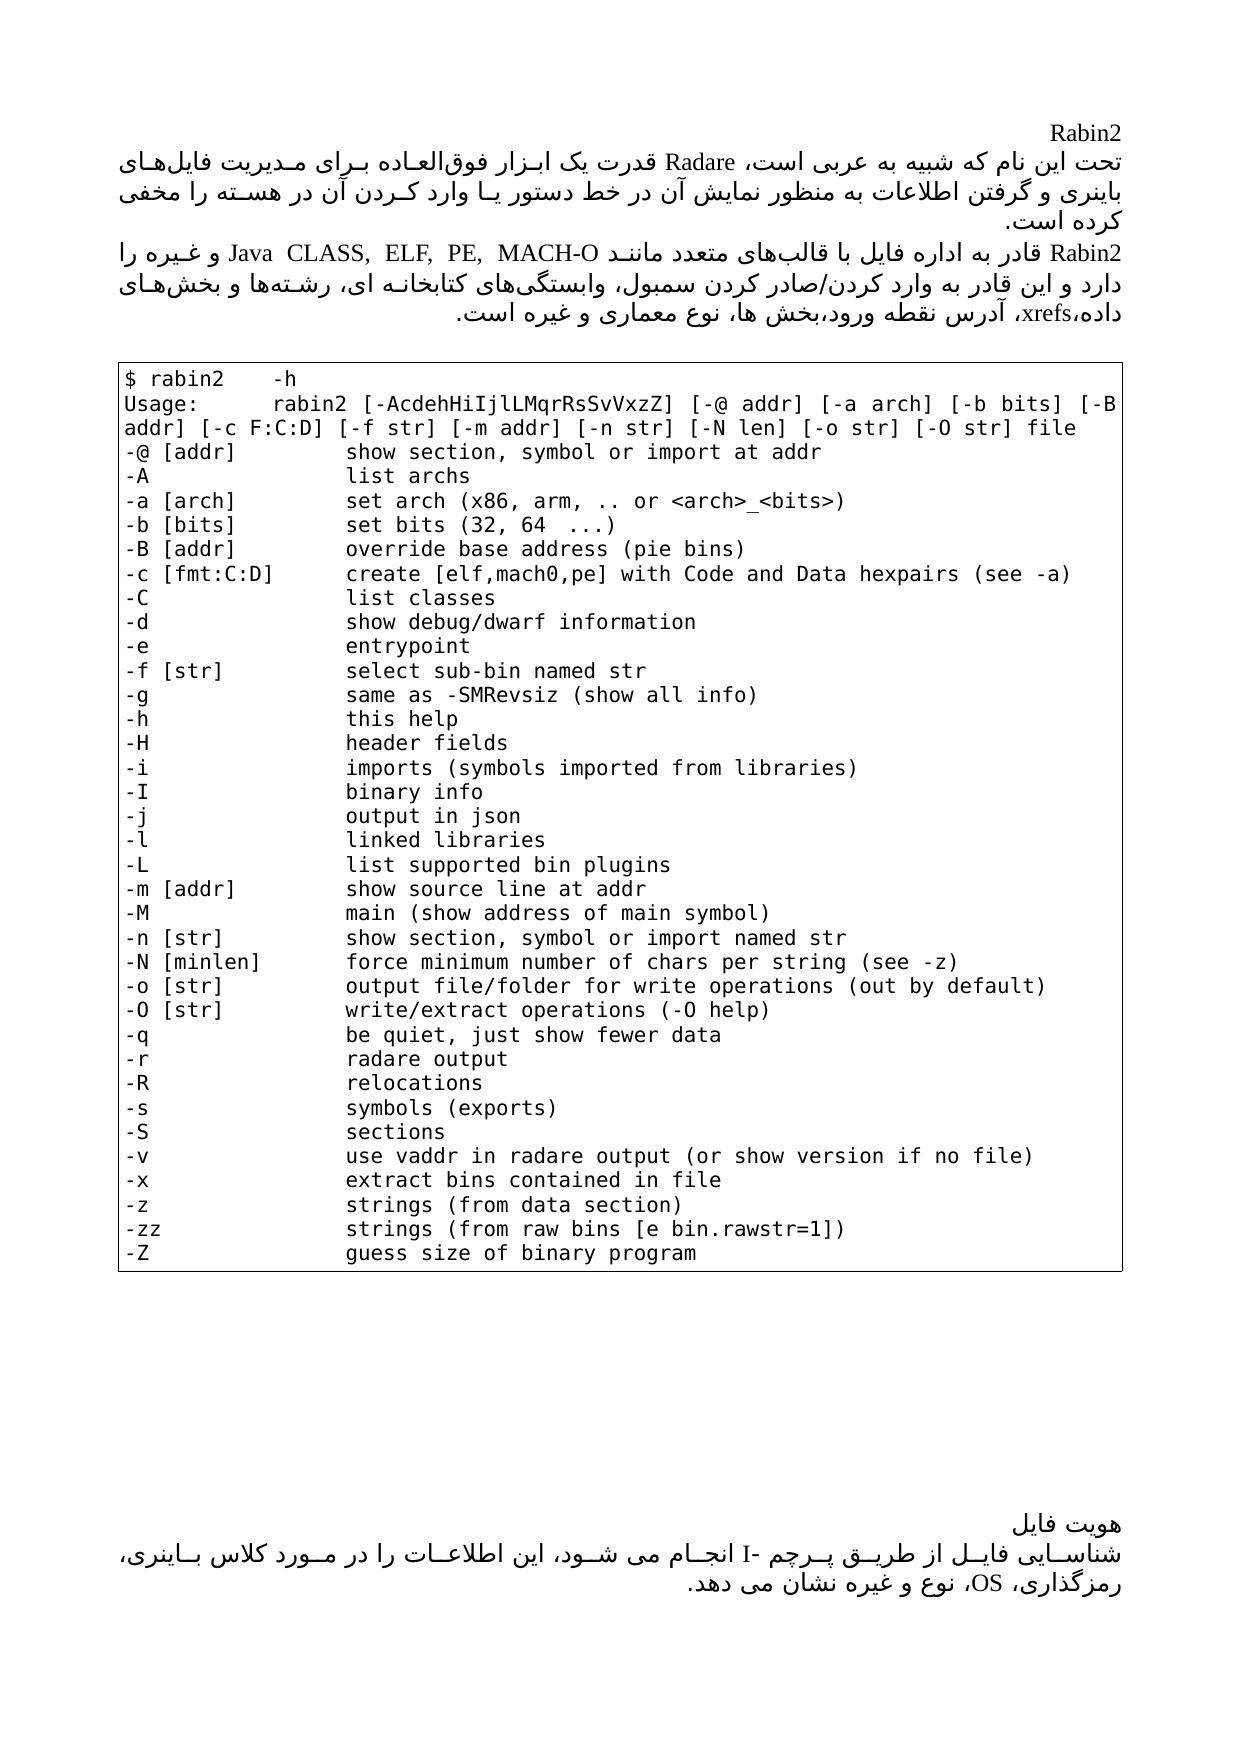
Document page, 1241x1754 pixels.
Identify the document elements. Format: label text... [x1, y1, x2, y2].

text شناسایی فایل از طریق پرچم -I انجام می شود، این اطلاعات را در مورد کلاس باینری، رمزگذاری، OS، نوع و غیره نشان می دهد. [118, 1539, 1122, 1597]
text هویت فایل [118, 1510, 1122, 1539]
table_header $ rabin2 -h Usage: rabin2 [-AcdehHiIjlLMqrRsSvVxzZ] [-@ addr] [-a arch] [-b bits] [-B addr] [-c F:C:D] [-f str] [-m addr] [-n str] [-N len] [-o str] [-O str] file -@ [addr] show section, symbol or import at addr -A list archs -a [arch] set arch (x86, arm, .. or <arch>_<bits>) -b [bits] set bits (32, 64 ...) -B [addr] override base address (pie bins) -c [fmt:C:D] create [elf,mach0,pe] with Code and Data hexpairs (see -a) -C list classes -d show debug/dwarf information -e entrypoint -f [str] select sub-bin named str -g same as -SMRevsiz (show all info) -h this help -H header fields -i imports (symbols imported from libraries) -I binary info -j output in json -l linked libraries -L list supported bin plugins -m [addr] show source line at addr -M main (show address of main symbol) -n [str] show section, symbol or import named str -N [minlen] force minimum number of chars per string (see -z) -o [str] output file/folder for write operations (out by default) -O [str] write/extract operations (-O help) -q be quiet, just show fewer data -r radare output -R relocations -s symbols (exports) -S sections -v use vaddr in radare output (or show version if no file) -x extract bins contained in file -z strings (from data section) -zz strings (from raw bins [e bin.rawstr=1]) -Z guess size of binary program [119, 363, 1122, 1271]
text Rabin2 [118, 118, 1122, 147]
text تحت این نام که شبیه به عربی است، Radare قدرت یک ابزار فوق‌العاده برای مدیریت فایل‌های باینری و گرفتن اطلاعات به منظور نمایش آن در خط دستور یا وارد کردن آن در هسته را مخفی کرده است. [118, 147, 1122, 235]
text Rabin2 قادر به اداره فایل با قالب‌های متعدد مانند Java CLASS, ELF, PE, MACH-O و غیره را دارد و این قادر به وارد کردن/صادر کردن سمبول، وابستگی‌های کتابخانه ای، رشته‌ها و بخش‌های داده،xrefs، آدرس نقطه ورود،بخش ها، نوع معماری و غیره است. [118, 235, 1122, 327]
